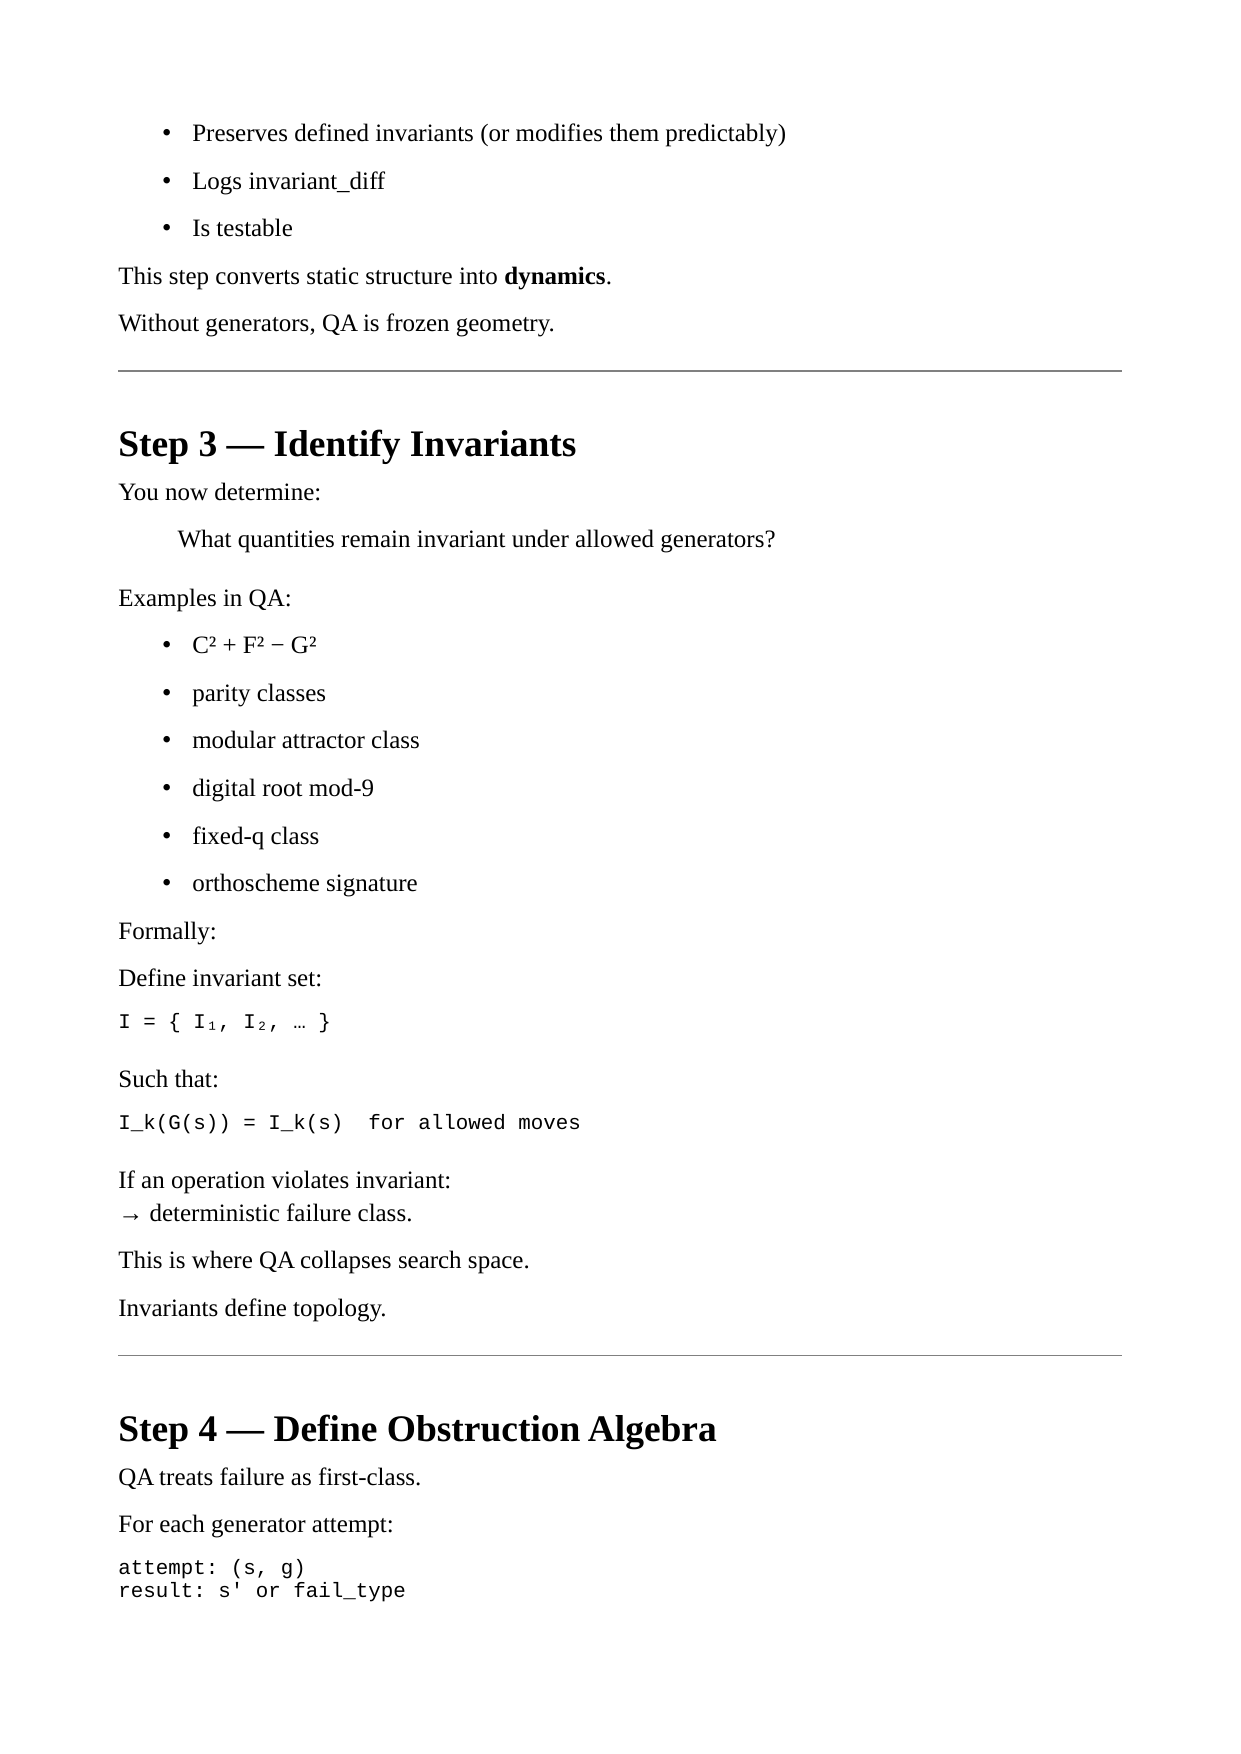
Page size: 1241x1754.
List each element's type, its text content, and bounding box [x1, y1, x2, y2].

list modular attractor class [162, 726, 1122, 754]
text For each generator attempt: [118, 1509, 1122, 1538]
text Formally: [118, 916, 1122, 945]
list Is testable [162, 213, 1122, 242]
text What quantities remain invariant under allowed generators? [177, 524, 1063, 553]
text This is where QA collapses search space. [118, 1246, 1122, 1274]
text QA treats failure as first-class. [118, 1462, 1122, 1490]
text You now determine: [118, 477, 1122, 506]
text I = { I₁, I₂, … } [118, 1011, 1122, 1035]
subtitle Step 4 — Define Obstruction Algebra [118, 1406, 1122, 1449]
text Without generators, QA is frozen geometry. [118, 308, 1122, 337]
text If an operation violates invariant: → deterministic failure class. [118, 1165, 1122, 1227]
list Logs invariant_diff [162, 166, 1122, 194]
list parity classes [162, 678, 1122, 707]
list Preserves defined invariants (or modifies them predictably) [162, 118, 1122, 147]
list C² + F² − G² [162, 630, 1122, 659]
subtitle Step 3 — Identify Invariants [118, 421, 1122, 464]
list orthoscheme signature [162, 868, 1122, 897]
text Define invariant set: [118, 963, 1122, 992]
list digital root mod-9 [162, 773, 1122, 802]
text result: s' or fail_type [118, 1580, 1122, 1604]
list fixed-q class [162, 821, 1122, 849]
text I_k(G(s)) = I_k(s) for allowed moves [118, 1112, 1122, 1136]
text Examples in QA: [118, 583, 1122, 611]
text This step converts static structure into dynamics. [118, 261, 1122, 290]
text Invariants define topology. [118, 1293, 1122, 1322]
text attempt: (s, g) [118, 1557, 1122, 1580]
text Such that: [118, 1064, 1122, 1093]
